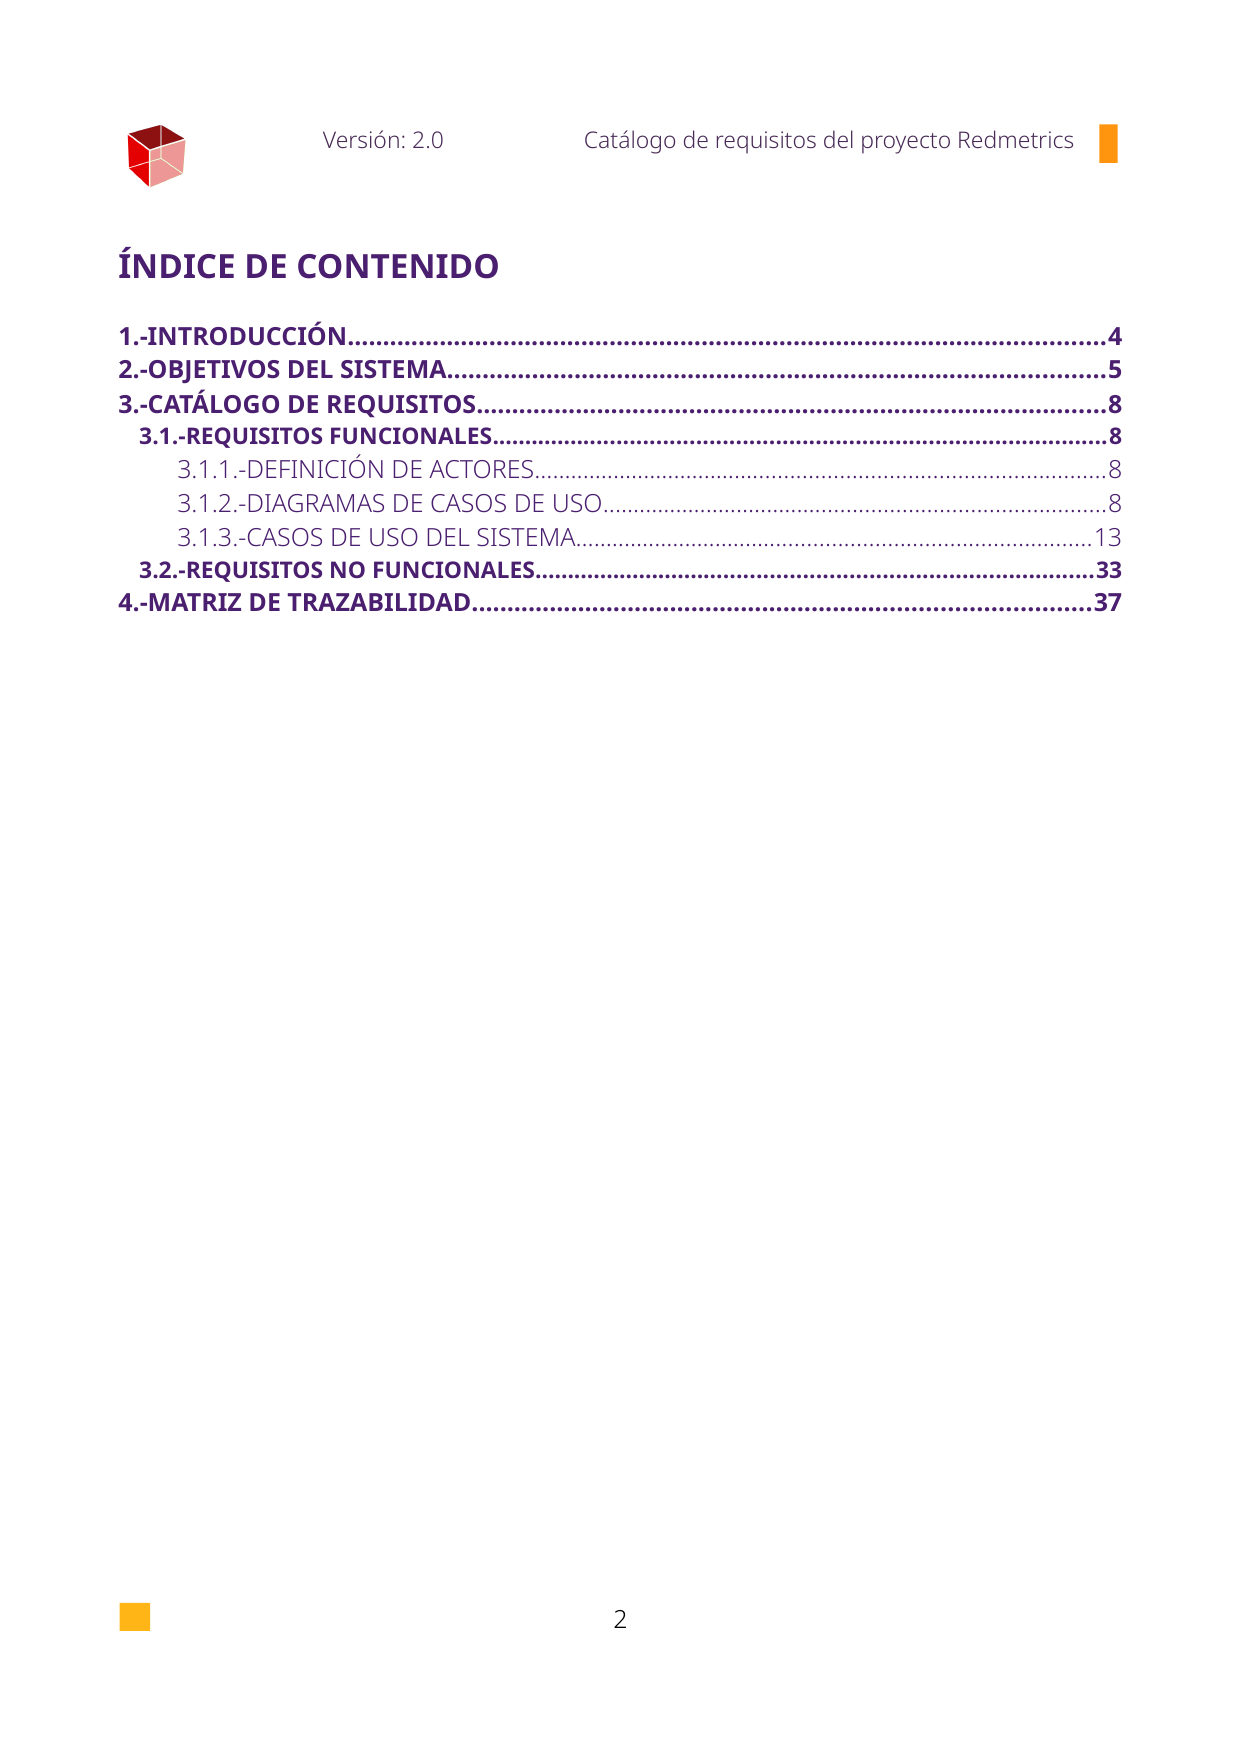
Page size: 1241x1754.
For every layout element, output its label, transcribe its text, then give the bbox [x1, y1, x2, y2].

picture [123, 123, 189, 189]
text 4.-Matriz de trazabilidad 37 [118, 585, 1122, 619]
text 3.1.-Requisitos funcionales 8 [139, 420, 1122, 452]
text 3.-Catálogo de requisitos 8 [118, 386, 1122, 420]
text 2.-Objetivos del sistema 5 [118, 352, 1122, 386]
text 3.1.2.-Diagramas de casos de uso 8 [177, 486, 1122, 520]
subtitle Índice de contenido [118, 243, 1122, 288]
text 3.1.3.-Casos de uso del sistema 13 [177, 520, 1122, 554]
text 3.2.-Requisitos no funcionales 33 [139, 554, 1122, 585]
text 3.1.1.-Definición de actores 8 [177, 452, 1122, 486]
text 1.-Introducción 4 [118, 318, 1122, 352]
